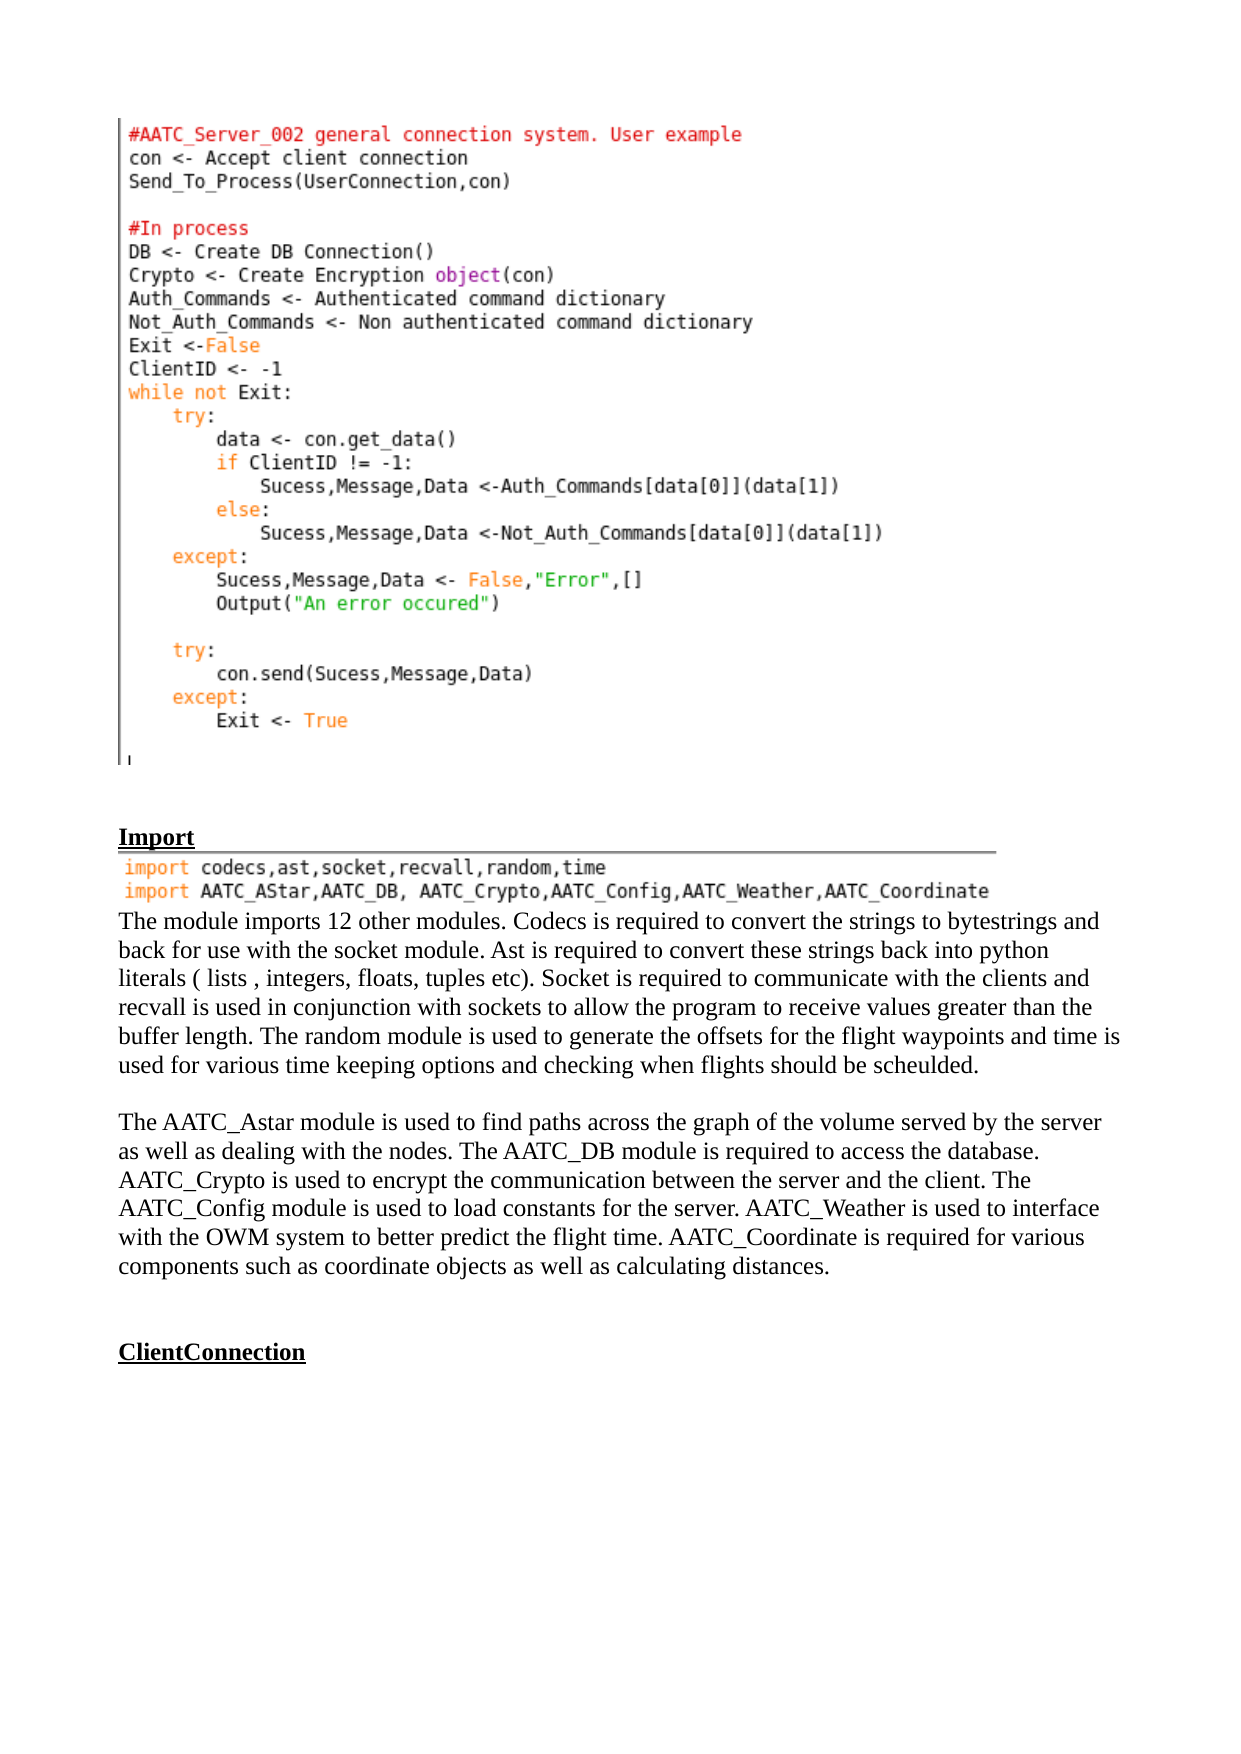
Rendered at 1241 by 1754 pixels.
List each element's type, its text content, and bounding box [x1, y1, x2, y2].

text Import [118, 822, 1122, 851]
text The module imports 12 other modules. Codecs is required to convert the strings to bytestrings and back for use with the socket module. Ast is required to convert these strings back into python literals ( lists , integers, floats, tuples etc). Socket is required to communicate with the clients and recvall is used in conjunction with sockets to allow the program to receive values greater than the buffer length. The random module is used to generate the offsets for the flight waypoints and time is used for various time keeping options and checking when flights should be scheulded. [118, 851, 1122, 1078]
text The AATC_Astar module is used to find paths across the graph of the volume served by the server as well as dealing with the nodes. The AATC_DB module is required to access the database. AATC_Crypto is used to encrypt the communication between the server and the client. The AATC_Config module is used to load constants for the server. AATC_Weather is used to interface with the OWM system to better predict the flight time. AATC_Coordinate is required for various components such as coordinate objects as well as calculating distances. [118, 1107, 1122, 1280]
picture [118, 851, 997, 906]
picture [118, 118, 925, 765]
text ClientConnection [118, 1337, 1122, 1366]
